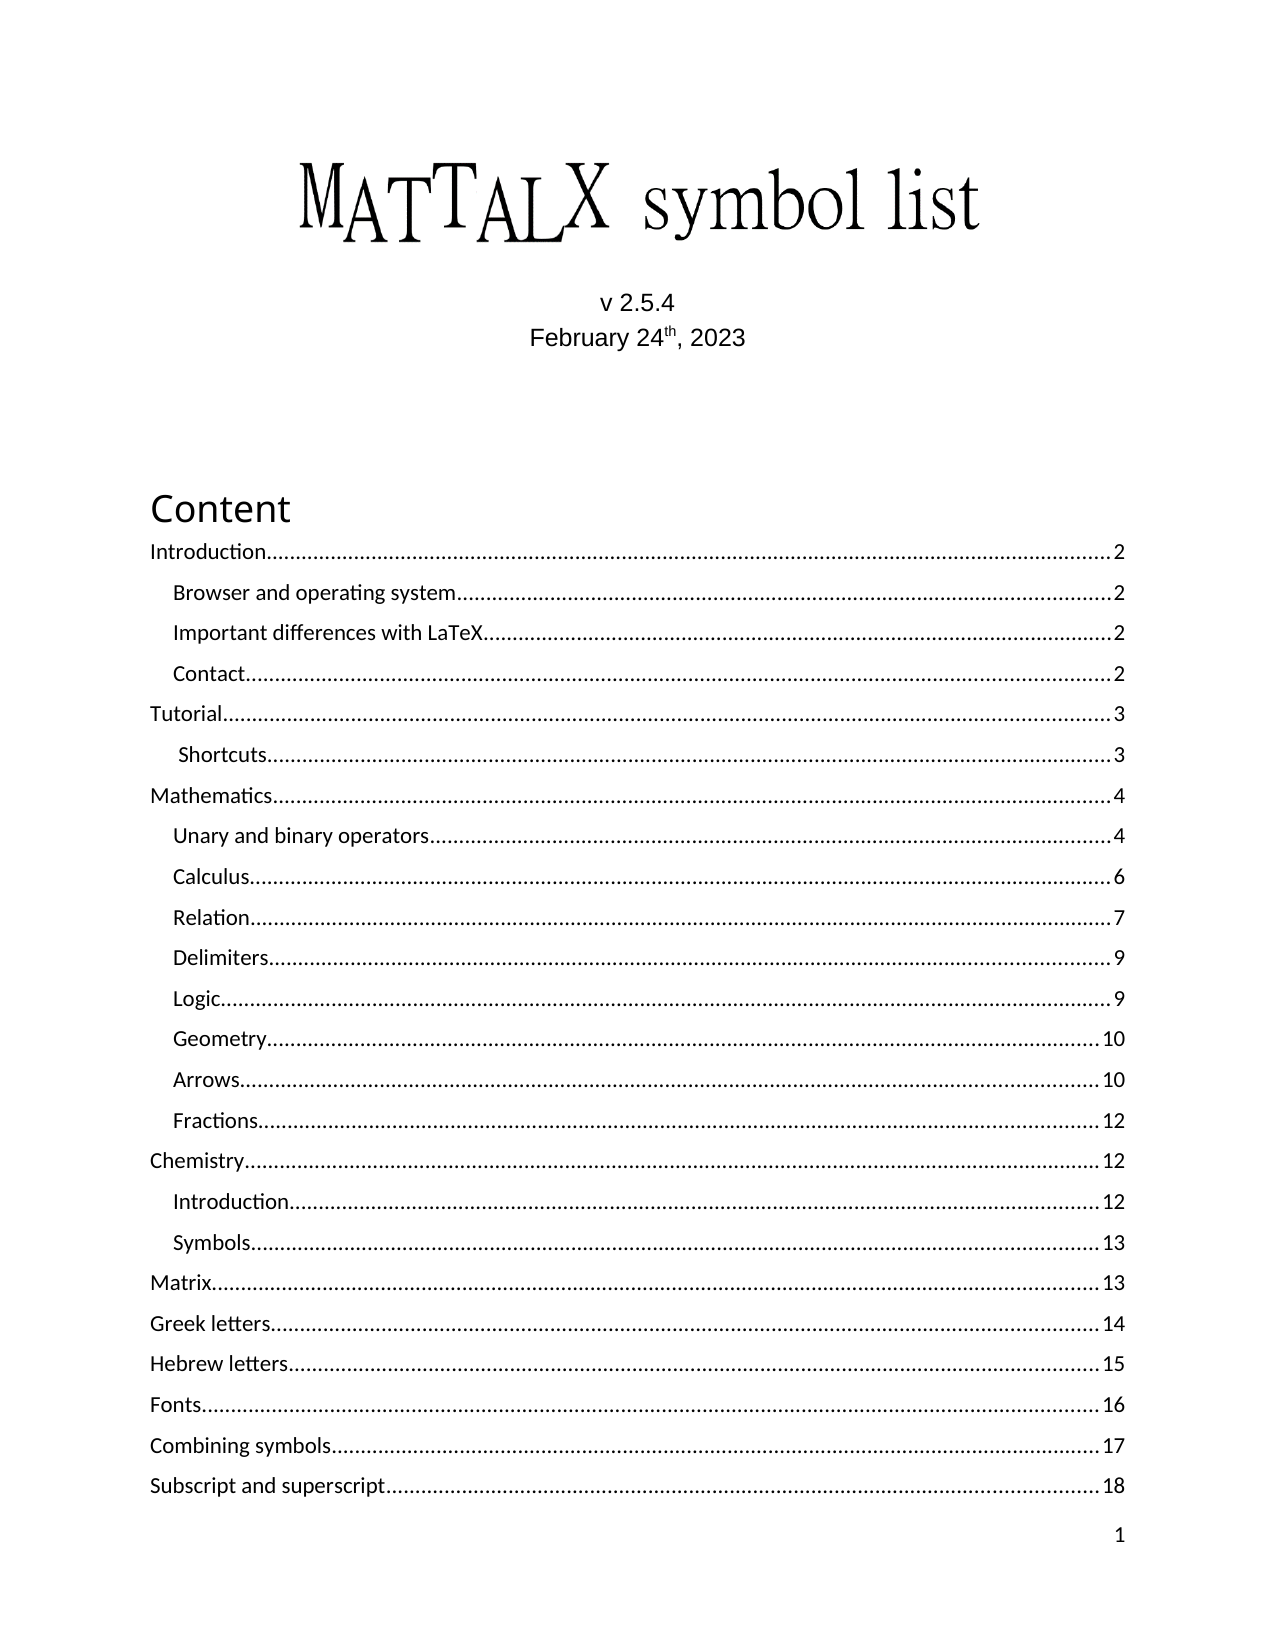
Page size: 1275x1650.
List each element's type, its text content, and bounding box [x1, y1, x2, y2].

text Introduction 12 [173, 1187, 1125, 1215]
text Browser and operating system 2 [173, 578, 1125, 606]
text Introduction 2 [150, 537, 1125, 565]
text Tutorial 3 [150, 699, 1125, 728]
text February 24th, 2023 [150, 323, 1125, 352]
text Greek letters 14 [150, 1309, 1125, 1337]
text Chemistry 12 [150, 1146, 1125, 1174]
text Contact 2 [173, 659, 1125, 687]
text Relation 7 [173, 903, 1125, 931]
text Logic 9 [173, 984, 1125, 1012]
text Mathematics 4 [150, 781, 1125, 809]
text Delimiters 9 [173, 943, 1125, 971]
text Shortcuts 3 [173, 740, 1125, 768]
text Subscript and superscript 18 [150, 1471, 1125, 1499]
text Matrix 13 [150, 1268, 1125, 1296]
text Fractions 12 [173, 1106, 1125, 1134]
text Combining symbols 17 [150, 1431, 1125, 1459]
text Symbols 13 [173, 1228, 1125, 1256]
text v 2.5.4 [150, 259, 1125, 317]
text Hebrew letters 15 [150, 1349, 1125, 1378]
text Unary and binary operators 4 [173, 821, 1125, 849]
text Fonts 16 [150, 1390, 1125, 1418]
text Important differences with LaTeX 2 [173, 618, 1125, 646]
subtitle Content [150, 482, 1125, 533]
picture [281, 150, 994, 254]
text Geometry 10 [173, 1024, 1125, 1053]
text Arrows 10 [173, 1065, 1125, 1093]
text Calculus 6 [173, 862, 1125, 890]
